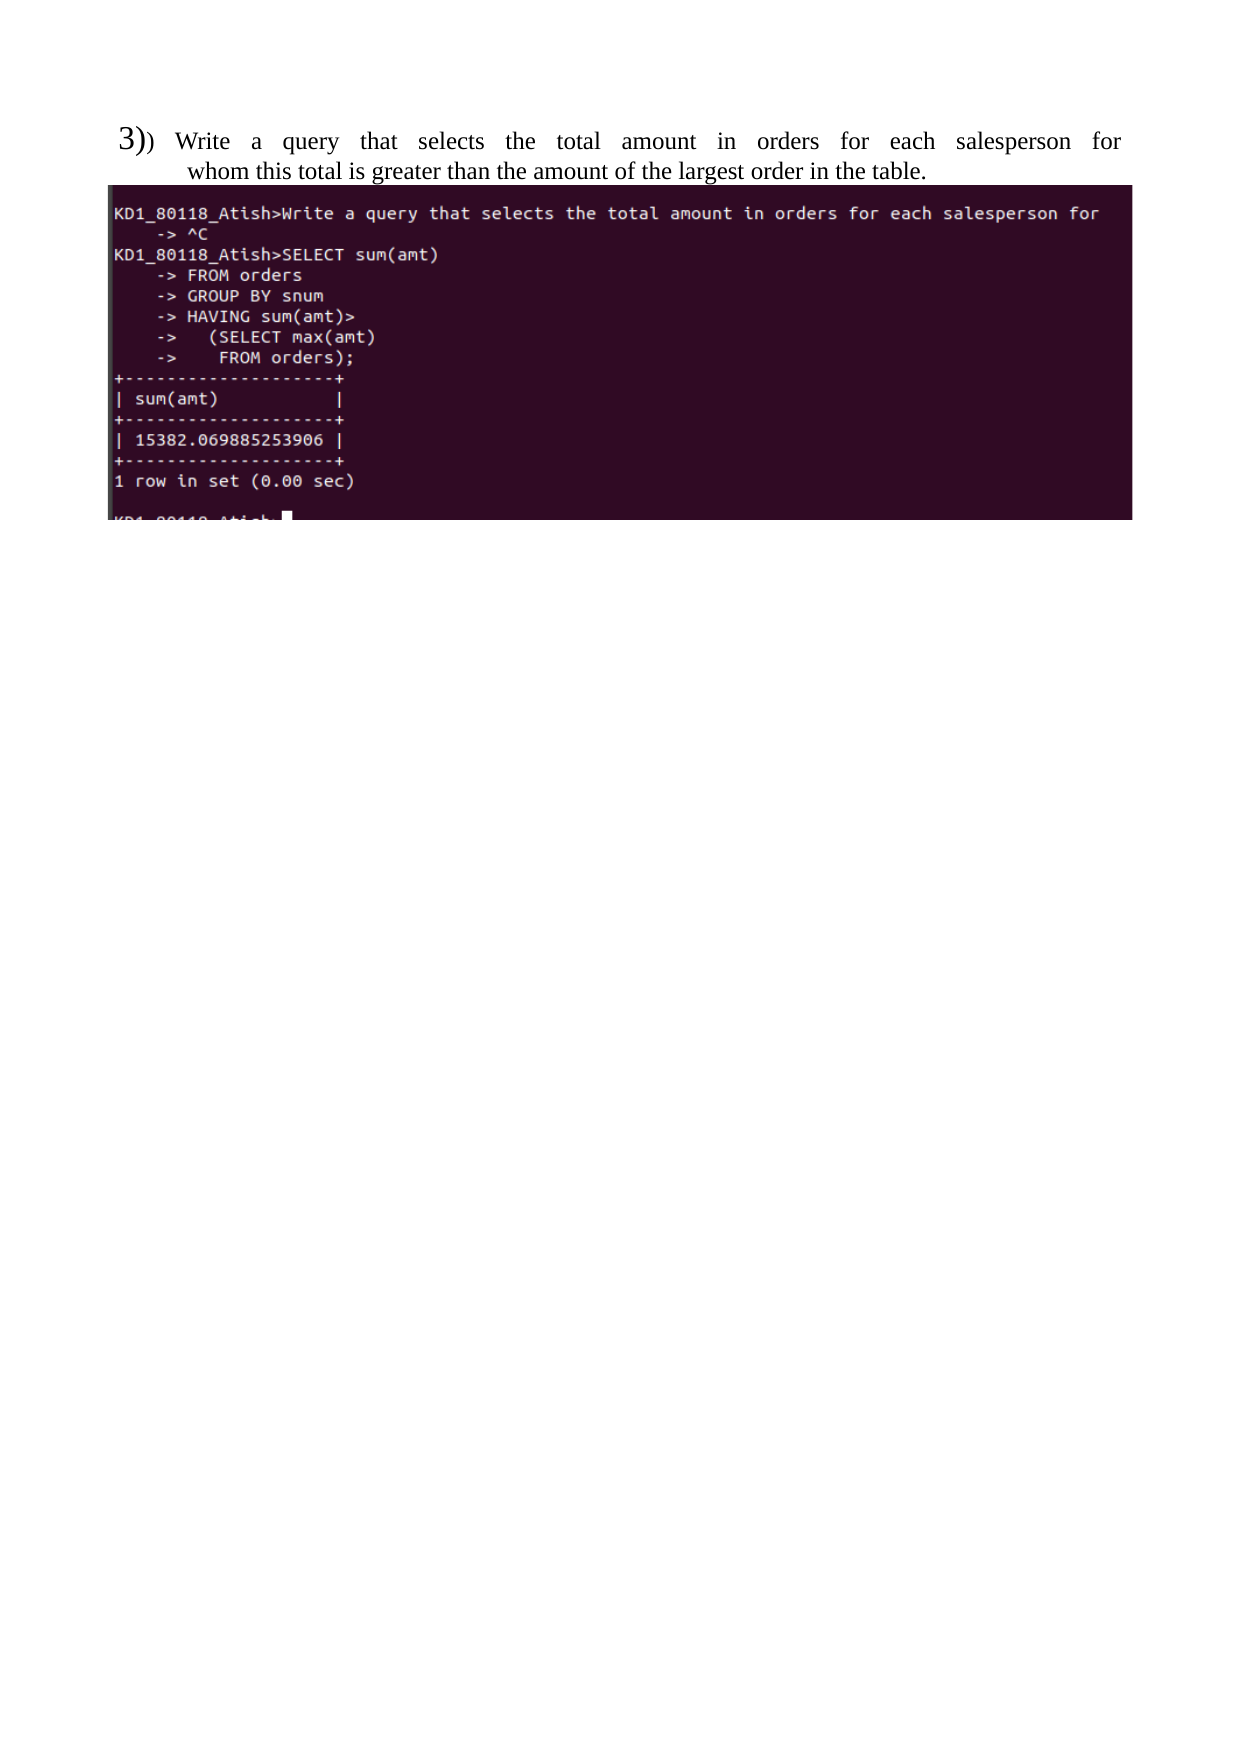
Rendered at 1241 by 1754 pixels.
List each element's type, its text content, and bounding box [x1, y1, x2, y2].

text 3)) Write a query that selects the total amount in orders for each salesperson for whom this total is greater than the amount of the largest order in the table. [118, 118, 1122, 185]
picture [107, 185, 1133, 520]
